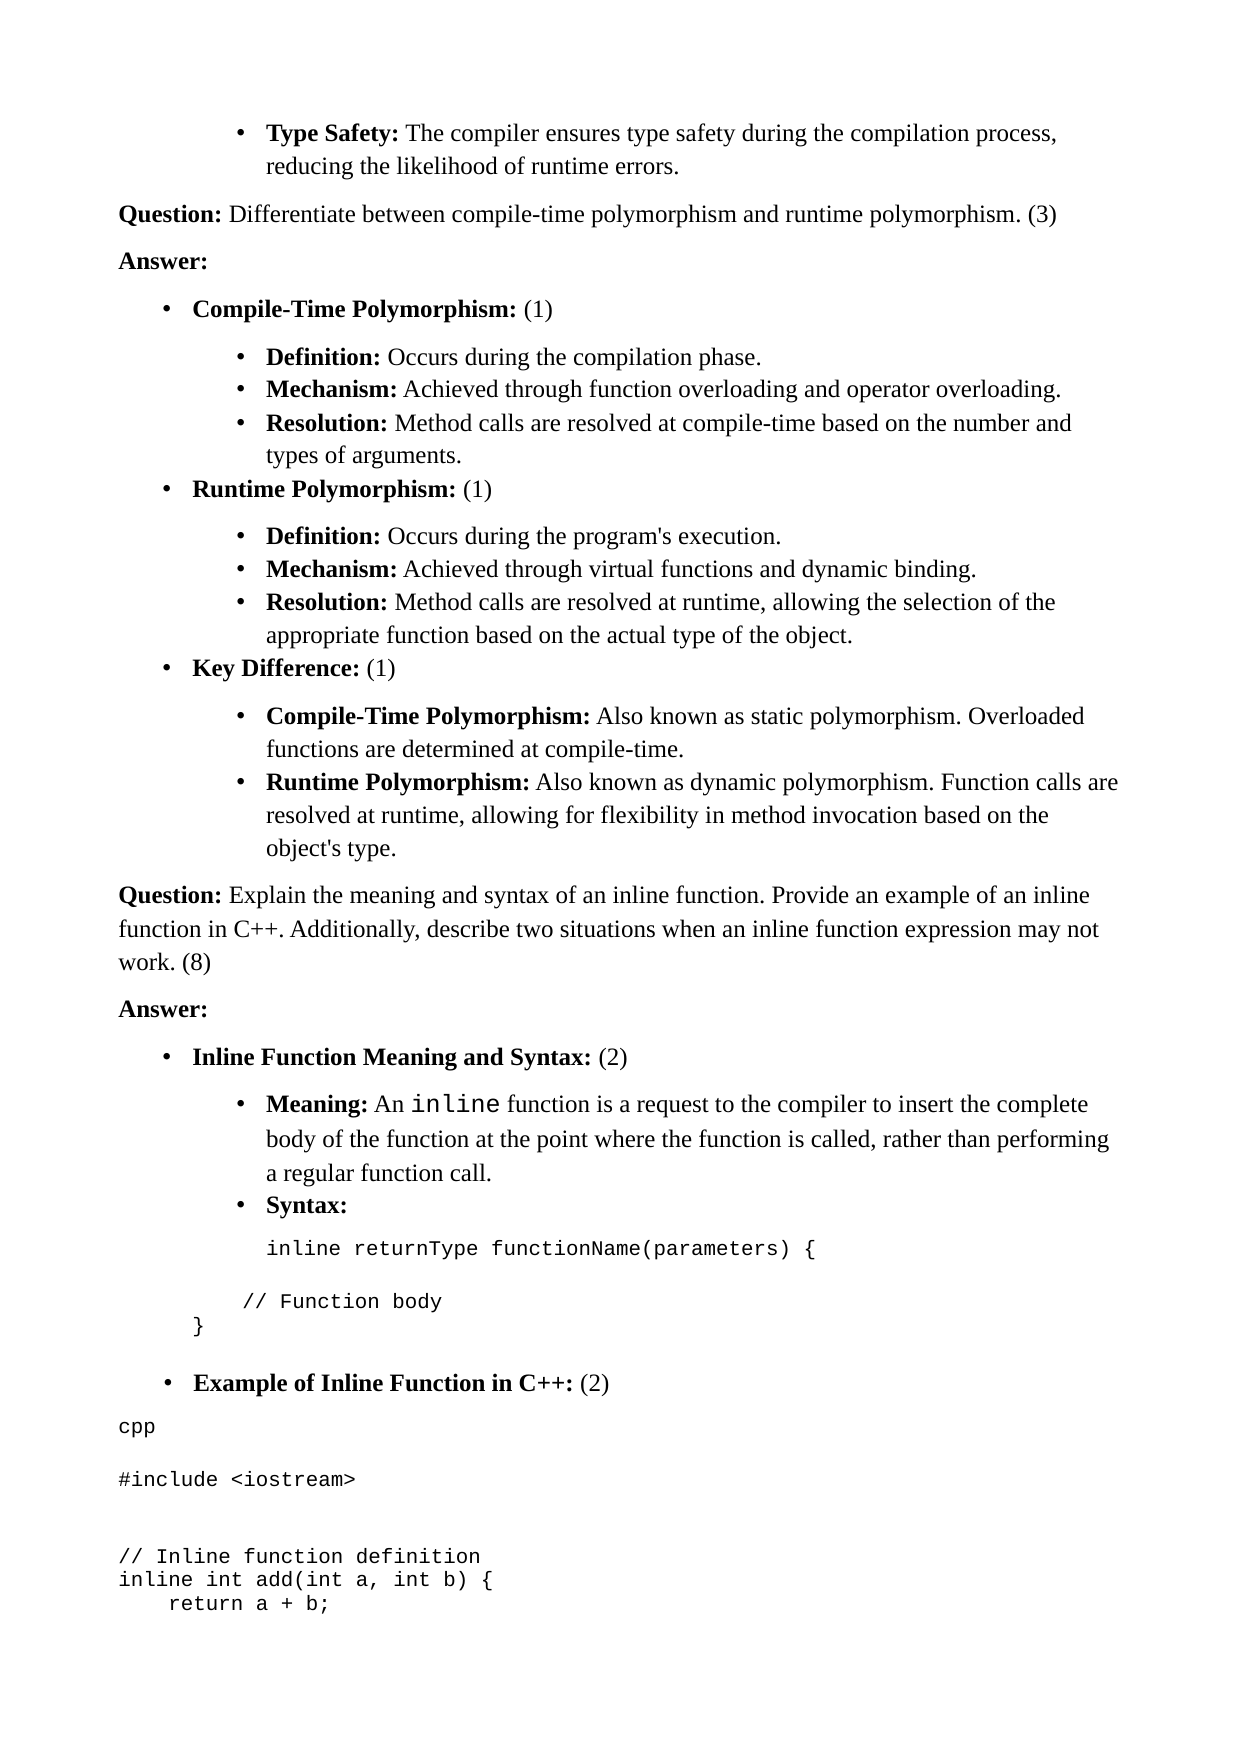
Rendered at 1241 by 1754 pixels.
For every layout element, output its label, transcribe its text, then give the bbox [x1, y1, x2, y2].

text Answer: [118, 246, 1122, 275]
list Runtime Polymorphism: Also known as dynamic polymorphism. Function calls are resolved at runtime, allowing for flexibility in method invocation based on the object's type. [236, 767, 1122, 862]
list } [162, 1315, 1122, 1339]
list Definition: Occurs during the program's execution. [236, 521, 1122, 550]
list // Function body [162, 1291, 1122, 1315]
list Runtime Polymorphism: (1) [162, 474, 1122, 502]
text Question: Explain the meaning and syntax of an inline function. Provide an example of an inline function in C++. Additionally, describe two situations when an inline function expression may not work. (8) [118, 881, 1122, 975]
text #include <iostream> [118, 1469, 1122, 1492]
list inline returnType functionName(parameters) { [236, 1238, 1122, 1262]
list Inline Function Meaning and Syntax: (2) [162, 1042, 1122, 1071]
list Definition: Occurs during the compilation phase. [236, 342, 1122, 370]
text Question: Differentiate between compile-time polymorphism and runtime polymorphism. (3) [118, 199, 1122, 227]
text cpp [118, 1416, 1122, 1439]
text // Inline function definition [118, 1546, 1122, 1569]
list Meaning: An inline function is a request to the compiler to insert the complete body of the function at the point where the function is called, rather than performing a regular function call. [236, 1089, 1122, 1186]
list Compile-Time Polymorphism: (1) [162, 294, 1122, 323]
list Resolution: Method calls are resolved at runtime, allowing the selection of the appropriate function based on the actual type of the object. [236, 587, 1122, 649]
list Key Difference: (1) [162, 653, 1122, 682]
list Compile-Time Polymorphism: Also known as static polymorphism. Overloaded functions are determined at compile-time. [236, 701, 1122, 763]
list Type Safety: The compiler ensures type safety during the compilation process, reducing the likelihood of runtime errors. [236, 118, 1122, 180]
text return a + b; [118, 1593, 1122, 1617]
list Resolution: Method calls are resolved at compile-time based on the number and types of arguments. [236, 408, 1122, 469]
list Mechanism: Achieved through virtual functions and dynamic binding. [236, 554, 1122, 583]
text Answer: [118, 994, 1122, 1023]
list Syntax: [236, 1191, 1122, 1219]
list Mechanism: Achieved through function overloading and operator overloading. [236, 374, 1122, 403]
text inline int add(int a, int b) { [118, 1569, 1122, 1593]
list Example of Inline Function in C++: (2) [164, 1368, 1122, 1397]
